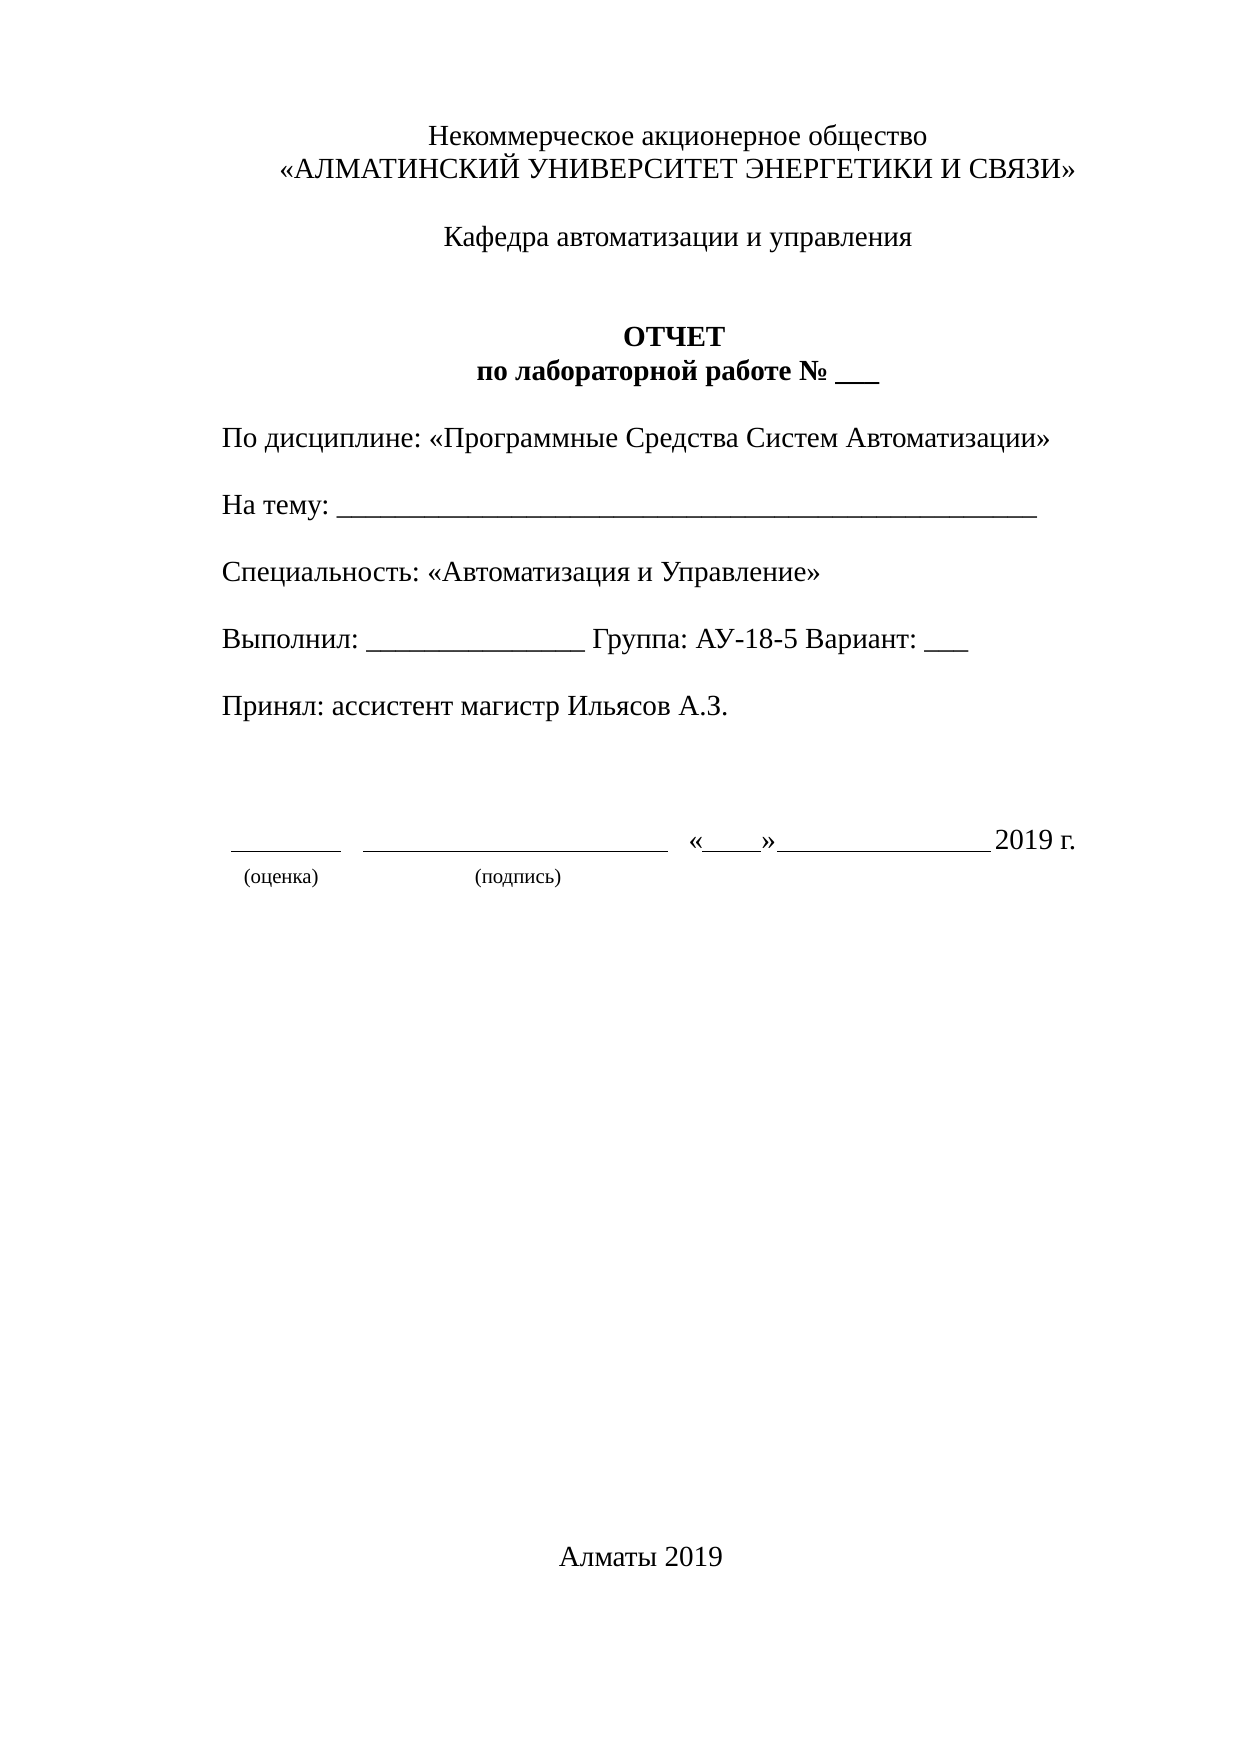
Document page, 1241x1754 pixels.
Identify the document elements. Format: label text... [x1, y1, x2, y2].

text Выполнил: _______________ Группа: АУ-18-5 Вариант: ___ [148, 621, 1134, 655]
text « » 2019 г. [148, 822, 1134, 856]
text На тему: ________________________________________________ [148, 487, 1134, 521]
text «АЛМАТИНСКИЙ УНИВЕРСИТЕТ ЭНЕРГЕТИКИ И СВЯЗИ» [148, 152, 1134, 185]
text По дисциплине: «Программные Средства Систем Автоматизации» [148, 420, 1134, 453]
text Специальность: «Автоматизация и Управление» [148, 554, 1134, 588]
text по лабораторной работе № ___ [148, 353, 1134, 386]
text Алматы 2019 [148, 1539, 1134, 1573]
text ОТЧЕТ [148, 319, 1134, 353]
text (оценка) (подпись) [148, 856, 1134, 889]
text Кафедра автоматизации и управления [148, 219, 1134, 252]
text Принял: ассистент магистр Ильясов А.З. [148, 688, 1134, 722]
text Некоммерческое акционерное общество [148, 118, 1134, 152]
